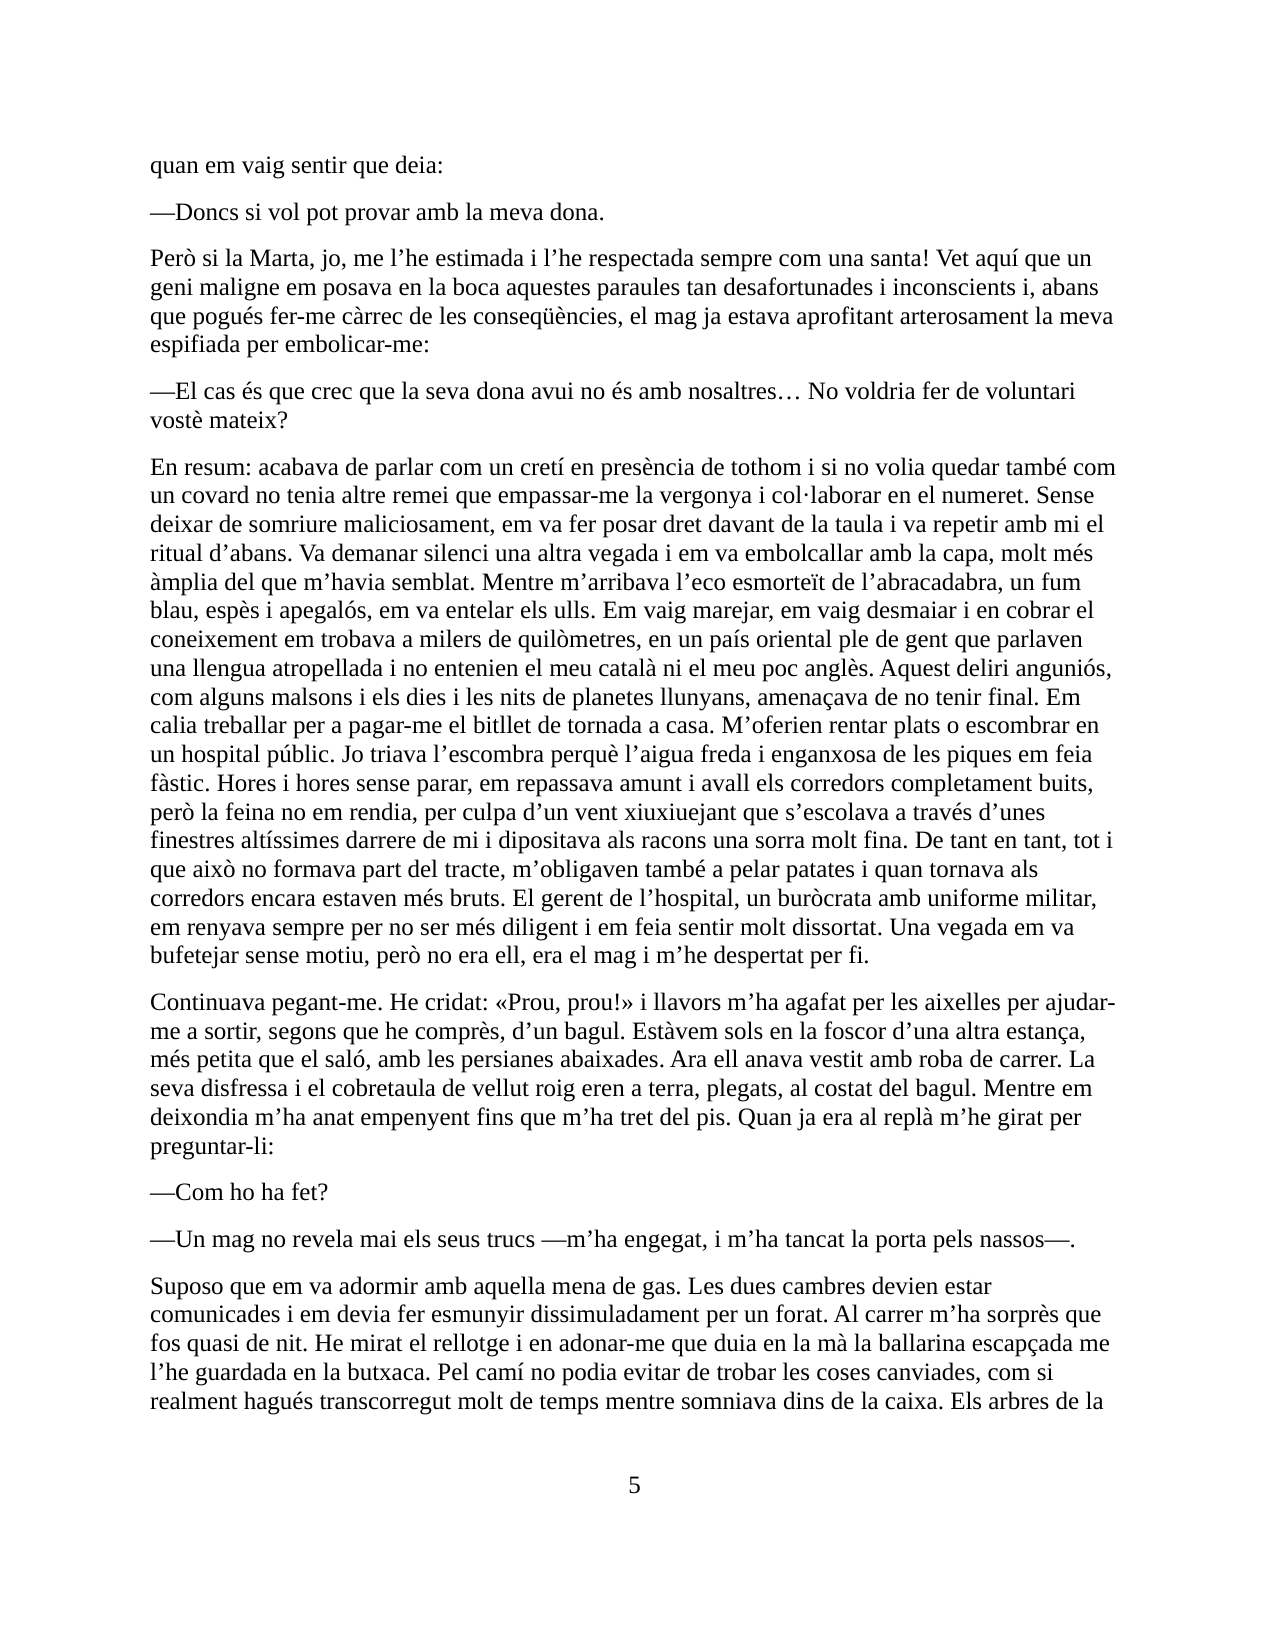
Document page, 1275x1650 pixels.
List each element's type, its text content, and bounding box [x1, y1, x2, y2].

text Però si la Marta, jo, me l’he estimada i l’he respectada sempre com una santa! Vet aquí que un geni maligne em posava en la boca aquestes paraules tan desafortunades i inconscients i, abans que pogués fer-me càrrec de les conseqüències, el mag ja estava aprofitant arterosament la meva espifiada per embolicar-me: [150, 243, 1125, 358]
text —Un mag no revela mai els seus trucs —m’ha engegat, i m’ha tancat la porta pels nassos—. [150, 1224, 1125, 1253]
text —El cas és que crec que la seva dona avui no és amb nosaltres… No voldria fer de voluntari vostè mateix? [150, 376, 1125, 434]
text quan em vaig sentir que deia: [150, 150, 1125, 179]
text Continuava pegant-me. He cridat: «Prou, prou!» i llavors m’ha agafat per les aixelles per ajudar-me a sortir, segons que he comprès, d’un bagul. Estàvem sols en la foscor d’una altra estança, més petita que el saló, amb les persianes abaixades. Ara ell anava vestit amb roba de carrer. La seva disfressa i el cobretaula de vellut roig eren a terra, plegats, al costat del bagul. Mentre em deixondia m’ha anat empenyent fins que m’ha tret del pis. Quan ja era al replà m’he girat per preguntar-li: [150, 987, 1125, 1159]
text En resum: acabava de parlar com un cretí en presència de tothom i si no volia quedar també com un covard no tenia altre remei que empassar-me la vergonya i col·laborar en el numeret. Sense deixar de somriure maliciosament, em va fer posar dret davant de la taula i va repetir amb mi el ritual d’abans. Va demanar silenci una altra vegada i em va embolcallar amb la capa, molt més àmplia del que m’havia semblat. Mentre m’arribava l’eco esmorteït de l’abracadabra, un fum blau, espès i apegalós, em va entelar els ulls. Em vaig marejar, em vaig desmaiar i en cobrar el coneixement em trobava a milers de quilòmetres, en un país oriental ple de gent que parlaven una llengua atropellada i no entenien el meu català ni el meu poc anglès. Aquest deliri anguniós, com alguns malsons i els dies i les nits de planetes llunyans, amenaçava de no tenir final. Em calia treballar per a pagar-me el bitllet de tornada a casa. M’oferien rentar plats o escombrar en un hospital públic. Jo triava l’escombra perquè l’aigua freda i enganxosa de les piques em feia fàstic. Hores i hores sense parar, em repassava amunt i avall els corredors completament buits, però la feina no em rendia, per culpa d’un vent xiuxiuejant que s’escolava a través d’unes finestres altíssimes darrere de mi i dipositava als racons una sorra molt fina. De tant en tant, tot i que això no formava part del tracte, m’obligaven també a pelar patates i quan tornava als corredors encara estaven més bruts. El gerent de l’hospital, un buròcrata amb uniforme militar, em renyava sempre per no ser més diligent i em feia sentir molt dissortat. Una vegada em va bufetejar sense motiu, però no era ell, era el mag i m’he despertat per fi. [150, 452, 1125, 969]
text —Doncs si vol pot provar amb la meva dona. [150, 197, 1125, 225]
text —Com ho ha fet? [150, 1177, 1125, 1206]
text Suposo que em va adormir amb aquella mena de gas. Les dues cambres devien estar comunicades i em devia fer esmunyir dissimuladament per un forat. Al carrer m’ha sorprès que fos quasi de nit. He mirat el rellotge i en adonar-me que duia en la mà la ballarina escapçada me l’he guardada en la butxaca. Pel camí no podia evitar de trobar les coses canviades, com si realment hagués transcorregut molt de temps mentre somniava dins de la caixa. Els arbres de la [150, 1271, 1125, 1414]
